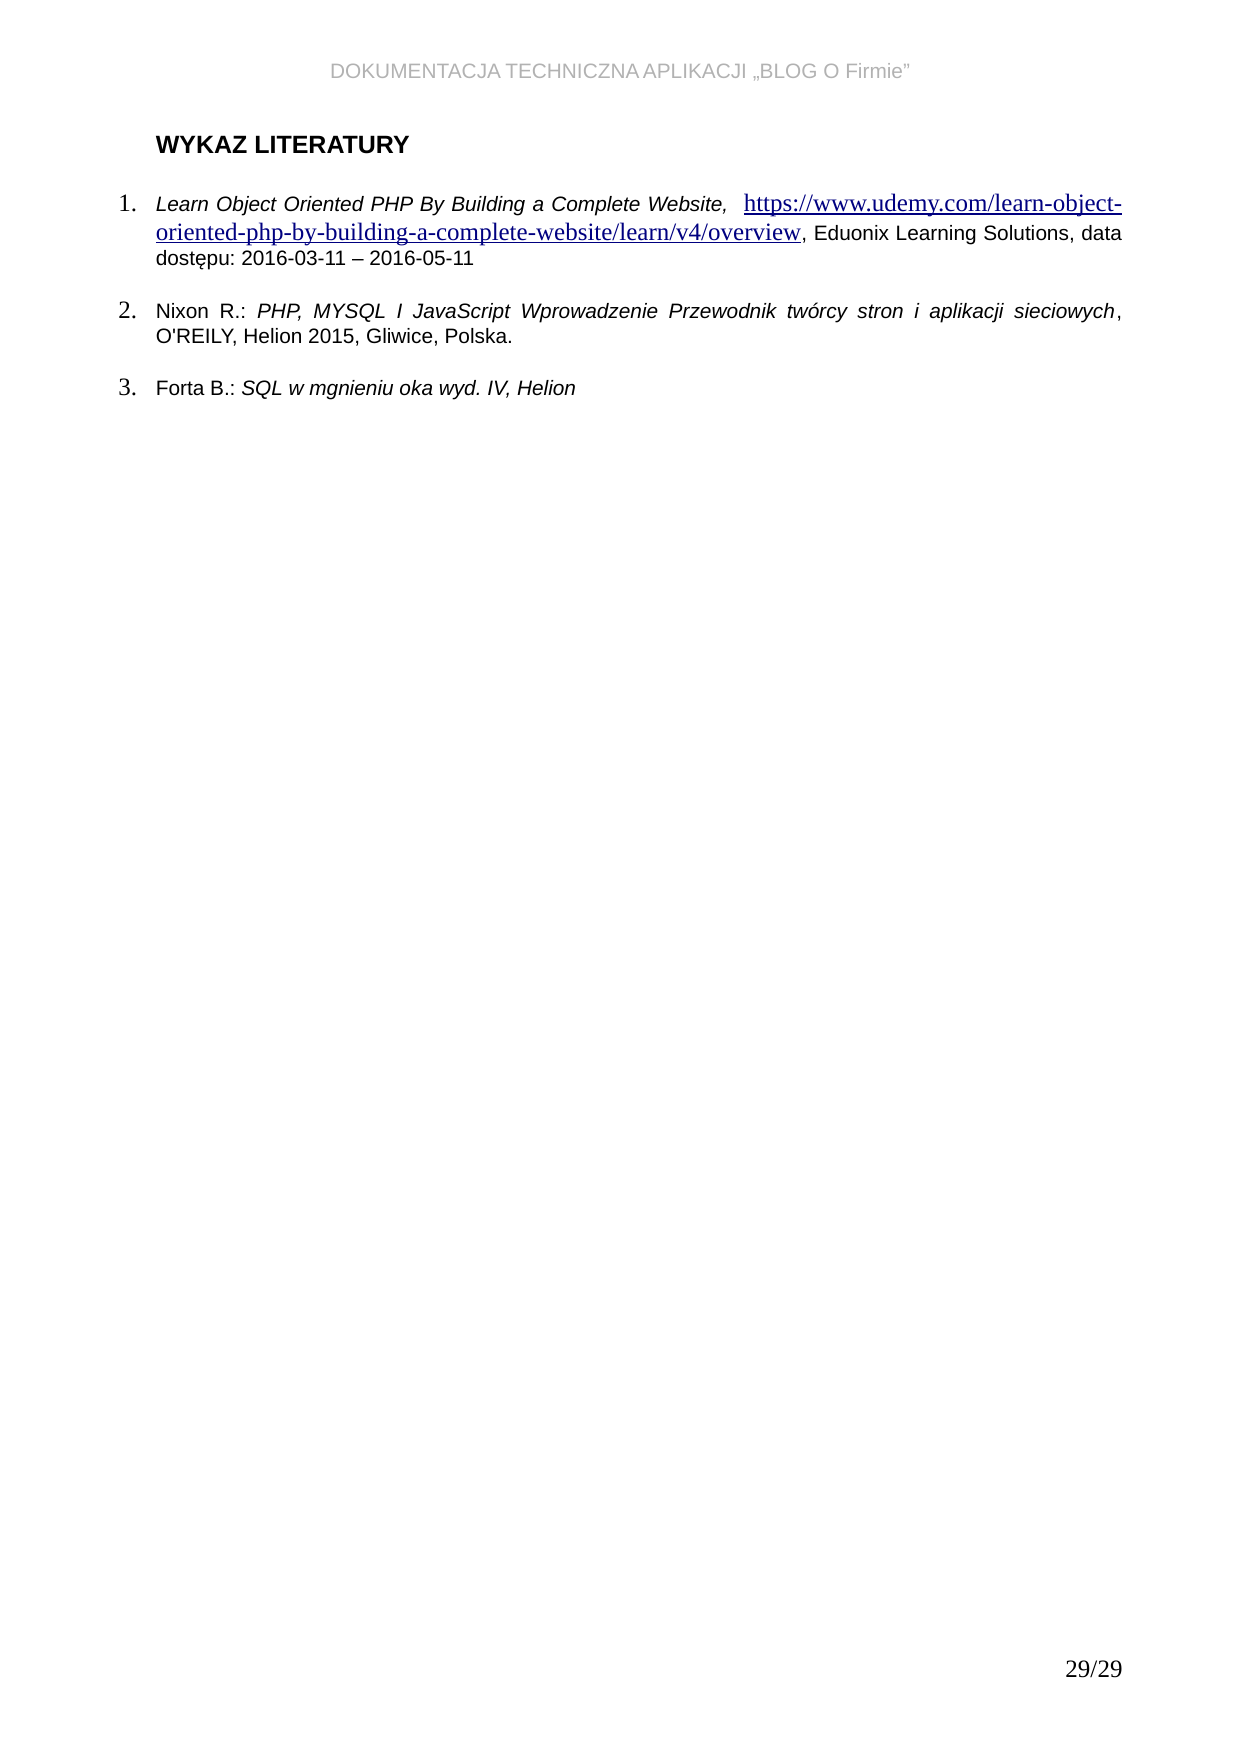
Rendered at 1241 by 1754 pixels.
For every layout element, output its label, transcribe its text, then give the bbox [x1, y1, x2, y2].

list Learn Object Oriented PHP By Building a Complete Website, https://www.udemy.com/learn-object-oriented-php-by-building-a-complete-website/learn/v4/overview, Eduonix Learning Solutions, data dostępu: 2016-03-11 – 2016-05-11 [118, 188, 1122, 270]
list Nixon R.: PHP, MYSQL I JavaScript Wprowadzenie Przewodnik twórcy stron i aplikacji sieciowych, O'REILY, Helion 2015, Gliwice, Polska. [118, 295, 1122, 347]
list Forta B.: SQL w mgnieniu oka wyd. IV, Helion [118, 372, 1122, 401]
list Wykaz Literatury [118, 130, 1122, 159]
